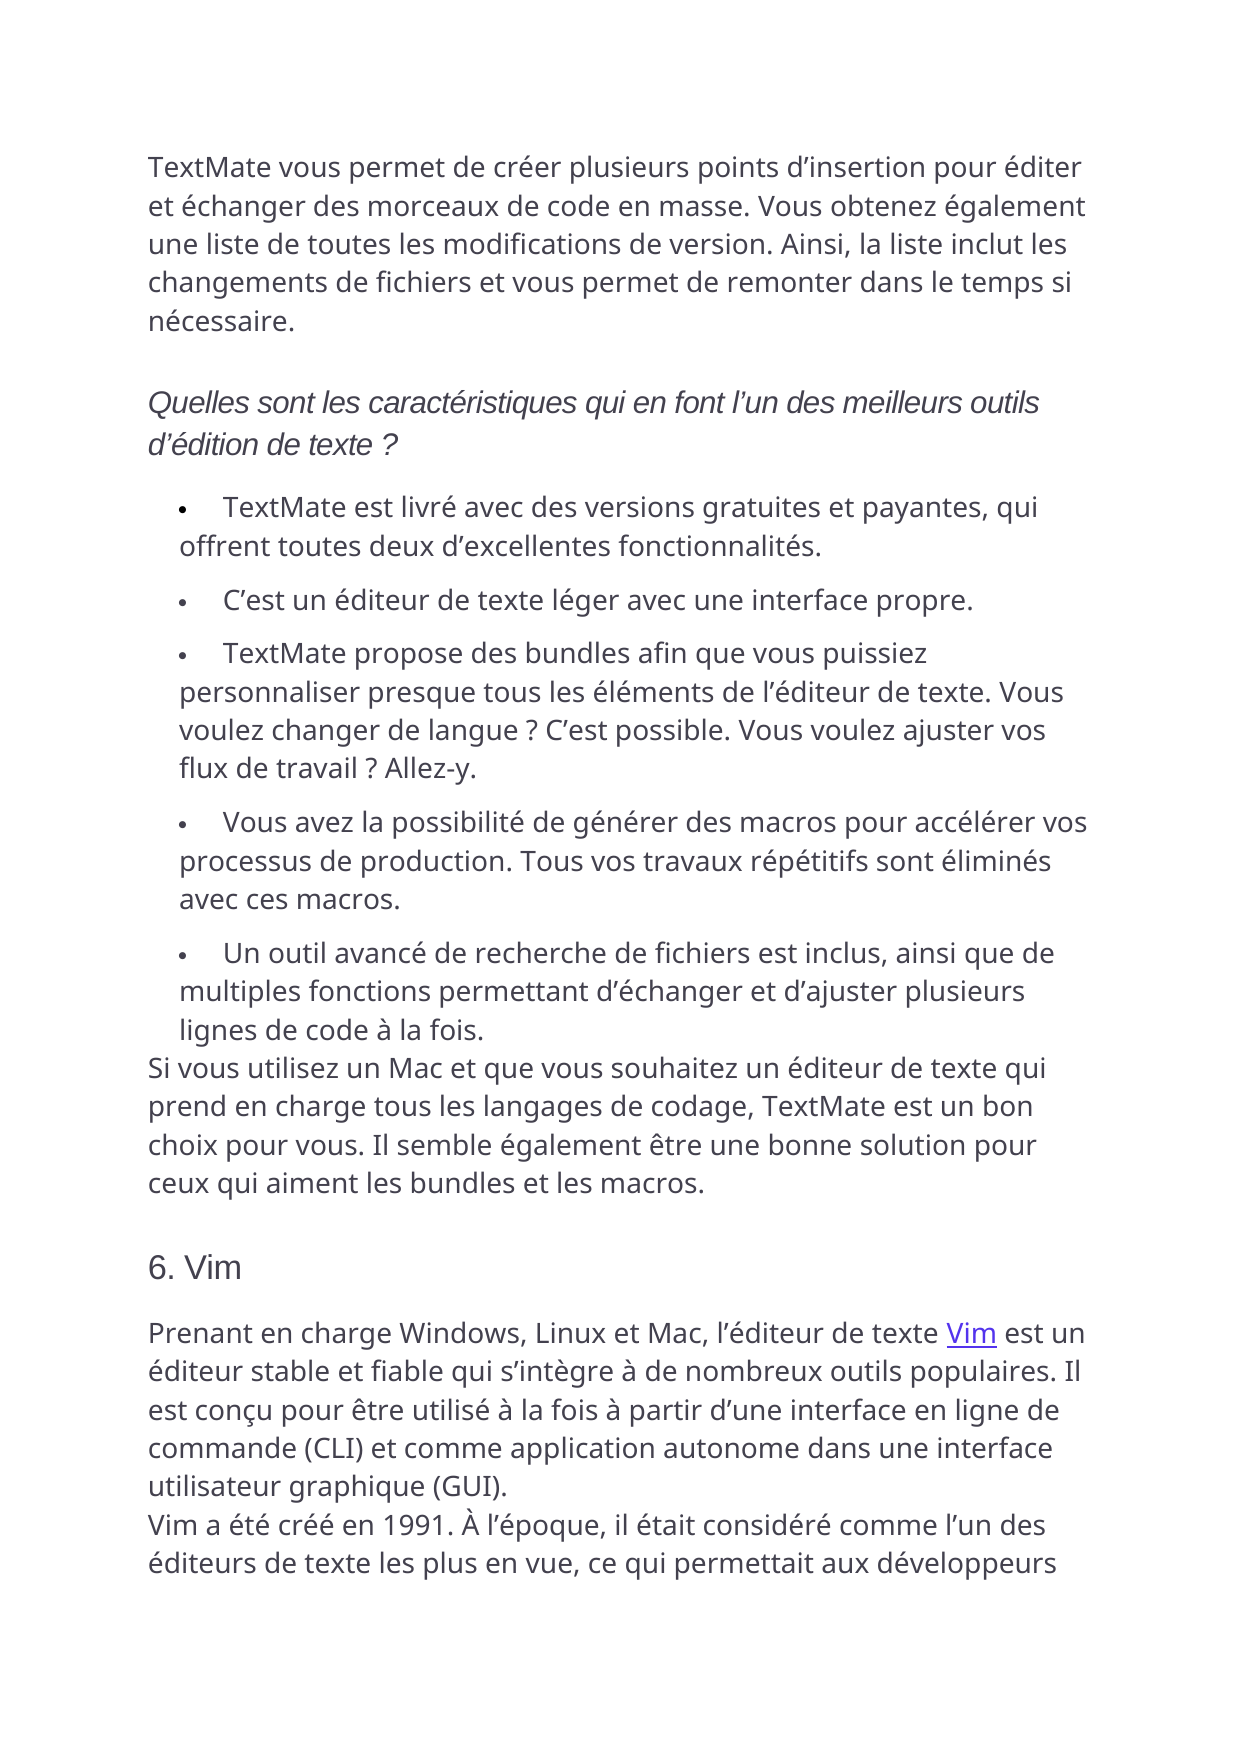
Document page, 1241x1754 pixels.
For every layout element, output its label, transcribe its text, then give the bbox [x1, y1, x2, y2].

list TextMate propose des bundles afin que vous puissiez personnaliser presque tous les éléments de l’éditeur de texte. Vous voulez changer de langue ? C’est possible. Vous voulez ajuster vos flux de travail ? Allez-y. [179, 634, 1093, 787]
text Si vous utilisez un Mac et que vous souhaitez un éditeur de texte qui prend en charge tous les langages de codage, TextMate est un bon choix pour vous. Il semble également être une bonne solution pour ceux qui aiment les bundles et les macros. [148, 1048, 1093, 1202]
text Prenant en charge Windows, Linux et Mac, l’éditeur de texte Vim est un éditeur stable et fiable qui s’intègre à de nombreux outils populaires. Il est conçu pour être utilisé à la fois à partir d’une interface en ligne de commande (CLI) et comme application autonome dans une interface utilisateur graphique (GUI). [148, 1313, 1093, 1505]
list Un outil avancé de recherche de fichiers est inclus, ainsi que de multiples fonctions permettant d’échanger et d’ajuster plusieurs lignes de code à la fois. [179, 933, 1093, 1048]
subtitle 6. Vim [148, 1247, 1093, 1286]
subtitle Quelles sont les caractéristiques qui en font l’un des meilleurs outils d’édition de texte ? [148, 384, 1093, 461]
list TextMate est livré avec des versions gratuites et payantes, qui offrent toutes deux d’excellentes fonctionnalités. [179, 488, 1093, 564]
text Vim a été créé en 1991. À l’époque, il était considéré comme l’un des éditeurs de texte les plus en vue, ce qui permettait aux développeurs [148, 1505, 1093, 1581]
list Vous avez la possibilité de générer des macros pour accélérer vos processus de production. Tous vos travaux répétitifs sont éliminés avec ces macros. [179, 803, 1093, 918]
text TextMate vous permet de créer plusieurs points d’insertion pour éditer et échanger des morceaux de code en masse. Vous obtenez également une liste de toutes les modifications de version. Ainsi, la liste inclut les changements de fichiers et vous permet de remonter dans le temps si nécessaire. [148, 148, 1093, 339]
list C’est un éditeur de texte léger avec une interface propre. [179, 580, 1093, 618]
